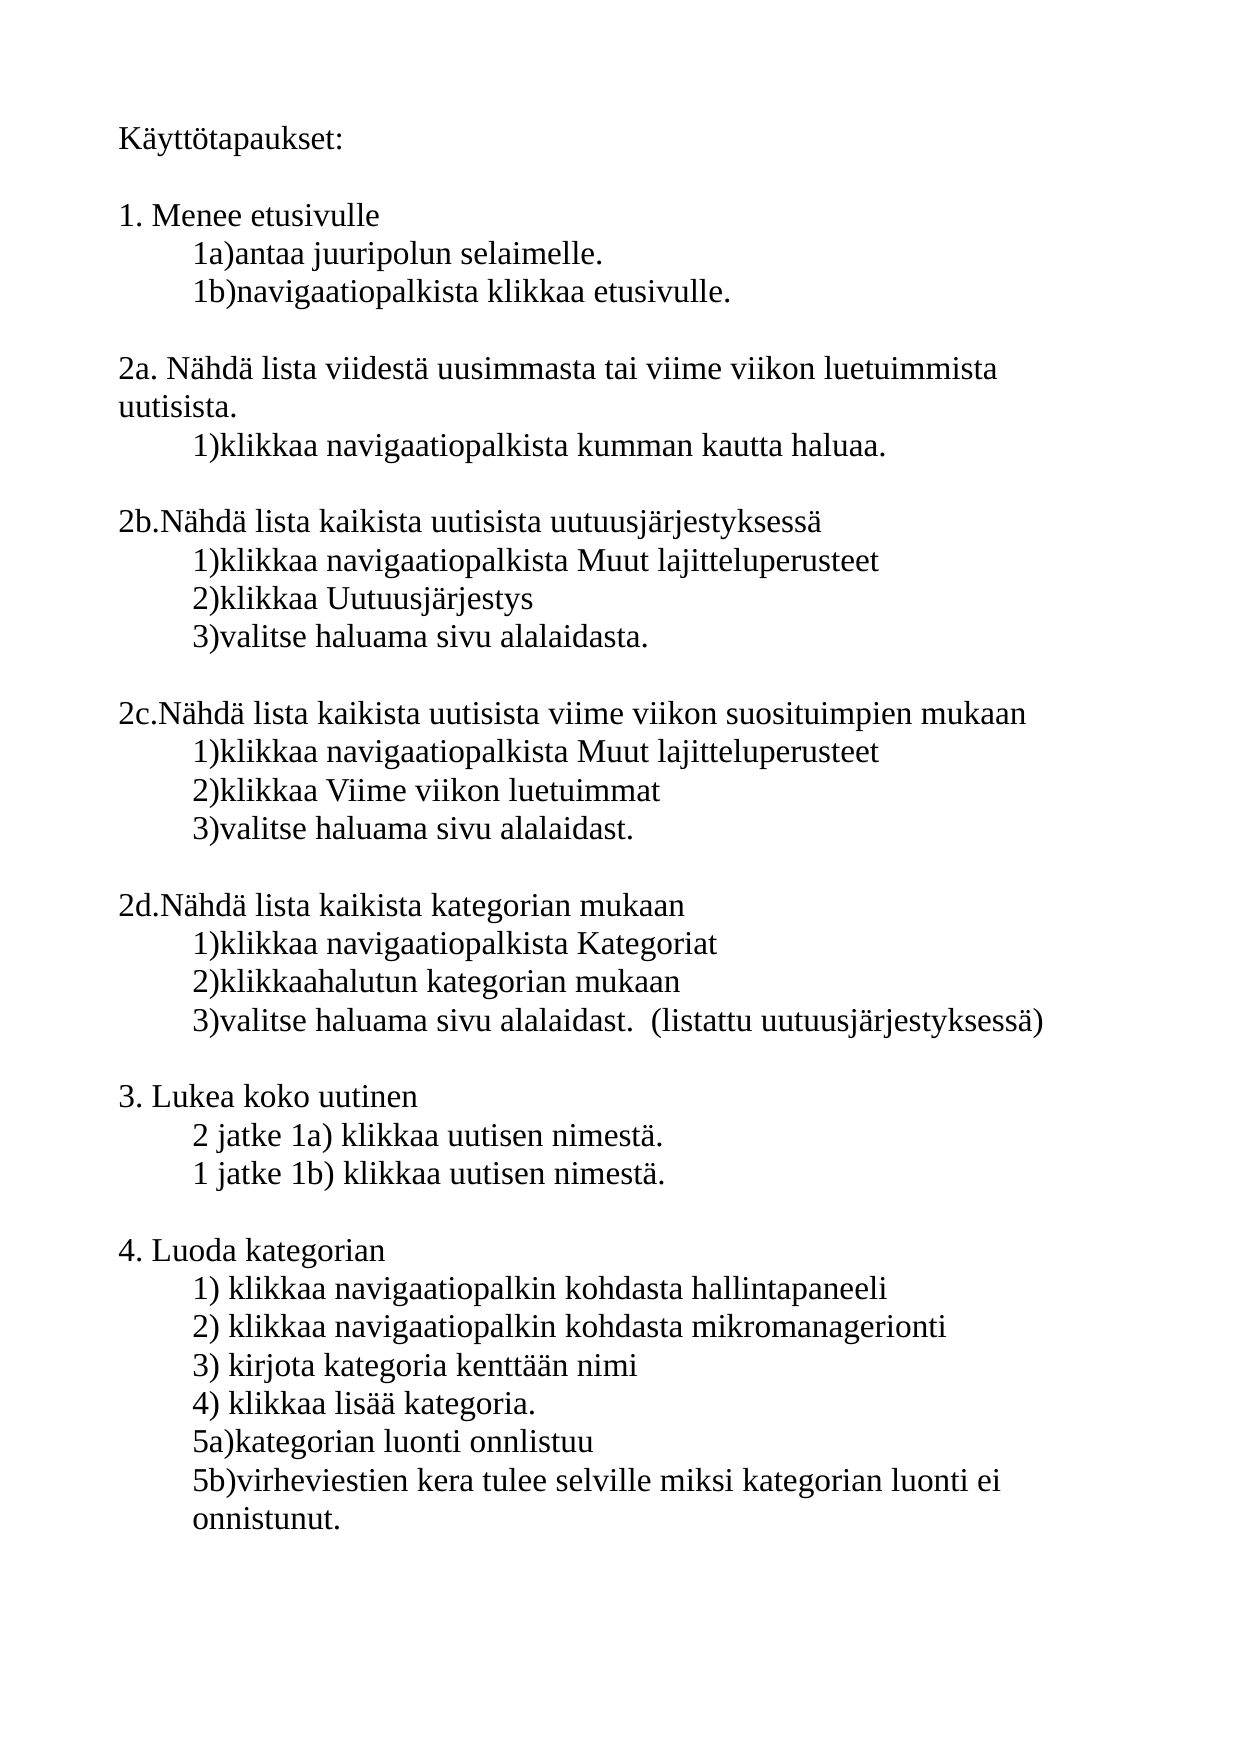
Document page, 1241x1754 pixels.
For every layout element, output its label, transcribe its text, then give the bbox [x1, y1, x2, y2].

text 1a)antaa juuripolun selaimelle. [118, 233, 1122, 271]
text 2d.Nähdä lista kaikista kategorian mukaan [118, 885, 1122, 923]
text 1b)navigaatiopalkista klikkaa etusivulle. [118, 271, 1122, 310]
text Käyttötapaukset: [118, 118, 1122, 156]
text 5b)virheviestien kera tulee selville miksi kategorian luonti ei onnistunut. [118, 1460, 1122, 1536]
text 1 jatke 1b) klikkaa uutisen nimestä. [118, 1153, 1122, 1191]
text 3)valitse haluama sivu alalaidasta. [118, 616, 1122, 655]
text 2)klikkaa Viime viikon luetuimmat [118, 770, 1122, 808]
text 1)klikkaa navigaatiopalkista kumman kautta haluaa. [118, 425, 1122, 463]
text 2)klikkaahalutun kategorian mukaan [118, 961, 1122, 1000]
text 2a. Nähdä lista viidestä uusimmasta tai viime viikon luetuimmista uutisista. [118, 348, 1122, 425]
text 2)klikkaa Uutuusjärjestys [118, 578, 1122, 616]
text 1) klikkaa navigaatiopalkin kohdasta hallintapaneeli [118, 1268, 1122, 1306]
text 2c.Nähdä lista kaikista uutisista viime viikon suosituimpien mukaan [118, 693, 1122, 731]
text 3)valitse haluama sivu alalaidast. [118, 808, 1122, 846]
text 3)valitse haluama sivu alalaidast. (listattu uutuusjärjestyksessä) [118, 1000, 1122, 1038]
text 5a)kategorian luonti onnlistuu [118, 1421, 1122, 1460]
text 3) kirjota kategoria kenttään nimi [118, 1345, 1122, 1383]
text 1)klikkaa navigaatiopalkista Muut lajitteluperusteet [118, 731, 1122, 770]
text 1)klikkaa navigaatiopalkista Muut lajitteluperusteet [118, 540, 1122, 578]
text 3. Lukea koko uutinen [118, 1076, 1122, 1115]
text 2) klikkaa navigaatiopalkin kohdasta mikromanagerionti [118, 1306, 1122, 1345]
text 4) klikkaa lisää kategoria. [118, 1383, 1122, 1421]
text 2b.Nähdä lista kaikista uutisista uutuusjärjestyksessä [118, 501, 1122, 540]
text 1. Menee etusivulle [118, 195, 1122, 233]
text 1)klikkaa navigaatiopalkista Kategoriat [118, 923, 1122, 961]
text 2 jatke 1a) klikkaa uutisen nimestä. [118, 1115, 1122, 1153]
text 4. Luoda kategorian [118, 1230, 1122, 1268]
